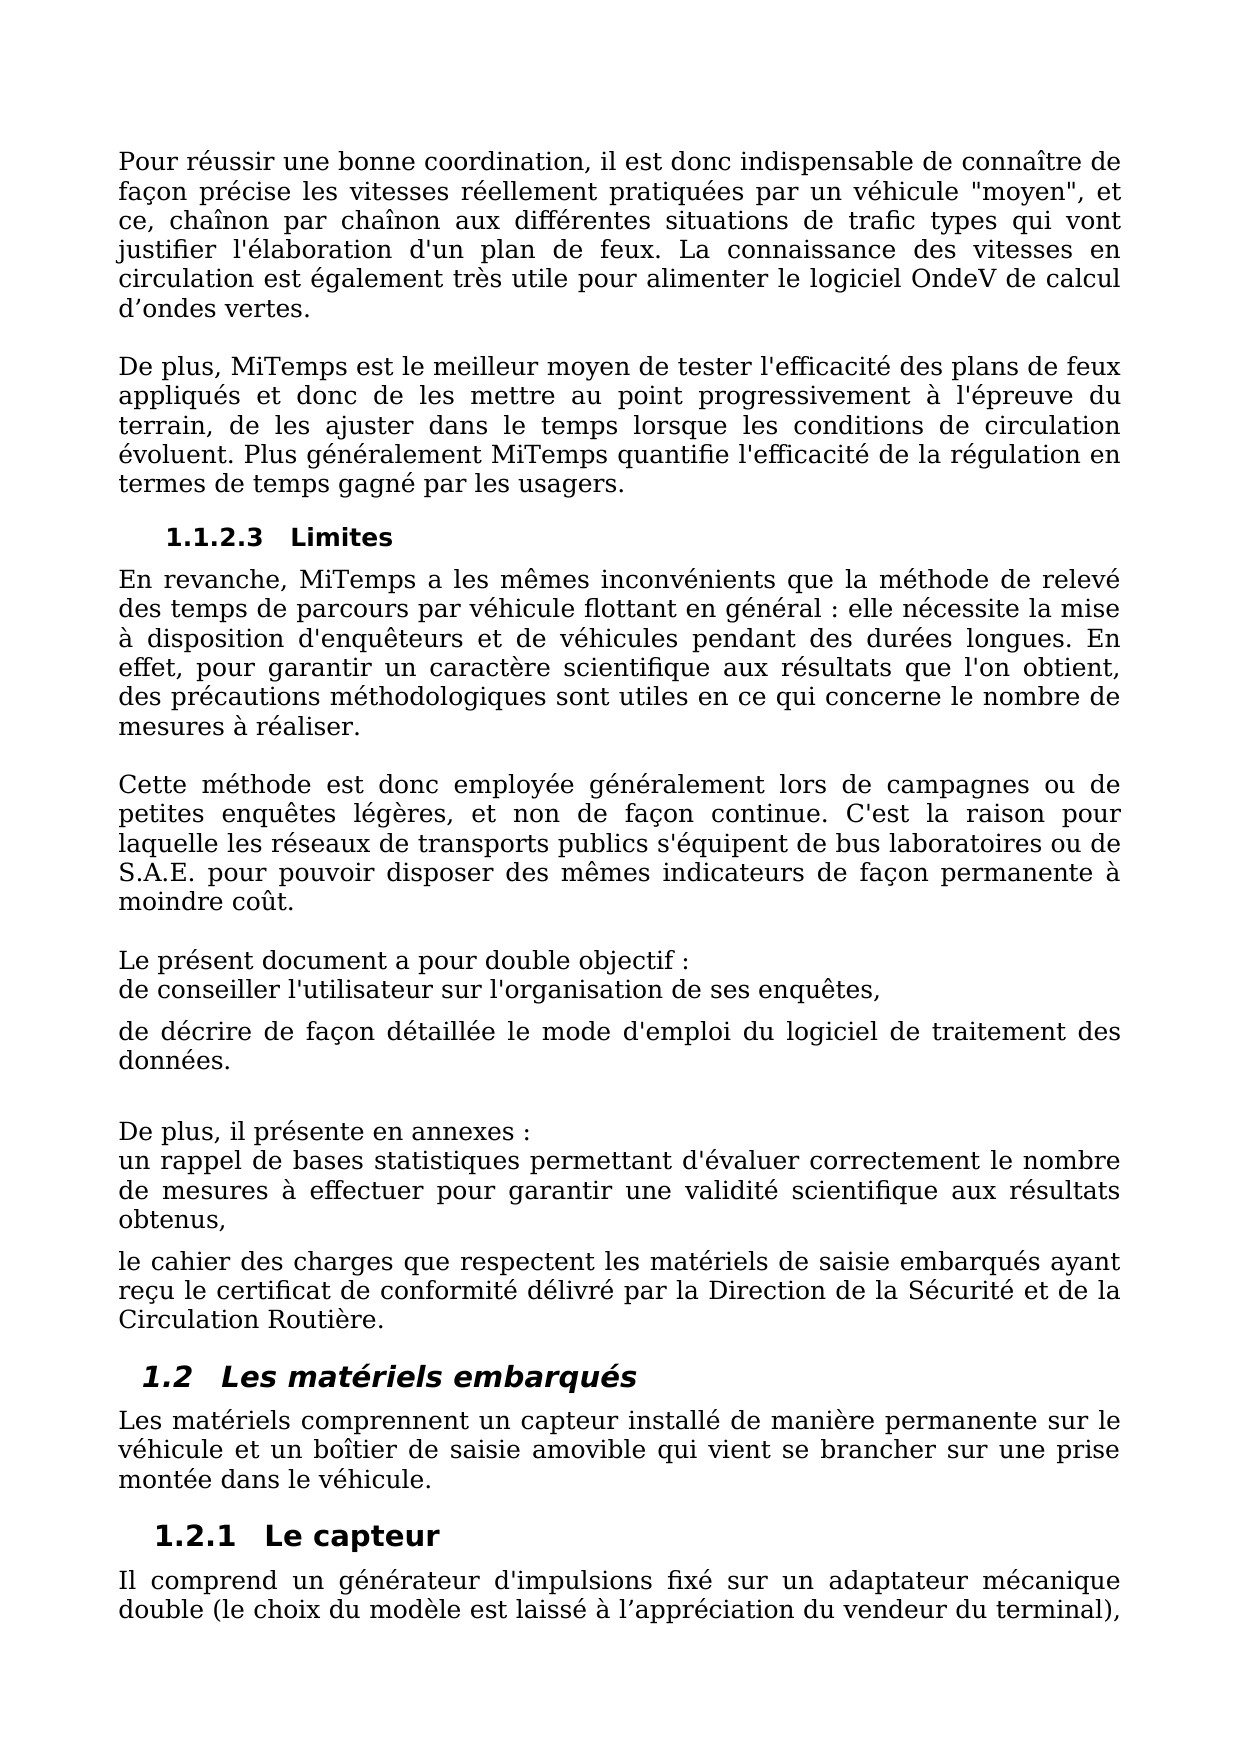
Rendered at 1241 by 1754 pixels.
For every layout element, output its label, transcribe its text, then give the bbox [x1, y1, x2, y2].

list un rappel de bases statistiques permettant d'évaluer correctement le nombre de mesures à effectuer pour garantir une validité scientifique aux résultats obtenus, [118, 1147, 1122, 1234]
text Les matériels comprennent un capteur installé de manière permanente sur le véhicule et un boîtier de saisie amovible qui vient se brancher sur une prise montée dans le véhicule. [118, 1406, 1122, 1494]
text De plus, il présente en annexes : [118, 1117, 1122, 1147]
text Il comprend un générateur d'impulsions fixé sur un adaptateur mécanique double (le choix du modèle est laissé à l’appréciation du vendeur du terminal), [118, 1566, 1122, 1624]
text Cette méthode est donc employée généralement lors de campagnes ou de petites enquêtes légères, et non de façon continue. C'est la raison pour laquelle les réseaux de transports publics s'équipent de bus laboratoires ou de S.A.E. pour pouvoir disposer des mêmes indicateurs de façon permanente à moindre coût. [118, 770, 1122, 917]
text De plus, MiTemps est le meilleur moyen de tester l'efficacité des plans de feux appliqués et donc de les mettre au point progressivement à l'épreuve du terrain, de les ajuster dans le temps lorsque les conditions de circulation évoluent. Plus généralement MiTemps quantifie l'efficacité de la régulation en termes de temps gagné par les usagers. [118, 352, 1122, 499]
list le cahier des charges que respectent les matériels de saisie embarqués ayant reçu le certificat de conformité délivré par la Direction de la Sécurité et de la Circulation Routière. [118, 1247, 1122, 1335]
list de conseiller l'utilisateur sur l'organisation de ses enquêtes, [118, 975, 1122, 1004]
text Pour réussir une bonne coordination, il est donc indispensable de connaître de façon précise les vitesses réellement pratiquées par un véhicule "moyen", et ce, chaînon par chaînon aux différentes situations de trafic types qui vont justifier l'élaboration d'un plan de feux. La connaissance des vitesses en circulation est également très utile pour alimenter le logiciel OndeV de calcul d’ondes vertes. [118, 147, 1122, 323]
text Le présent document a pour double objectif : [118, 946, 1122, 975]
subtitle Le capteur [153, 1519, 1122, 1553]
list de décrire de façon détaillée le mode d'emploi du logiciel de traitement des données. [118, 1017, 1122, 1076]
text En revanche, MiTemps a les mêmes inconvénients que la méthode de relevé des temps de parcours par véhicule flottant en général : elle nécessite la mise à disposition d'enquêteurs et de véhicules pendant des durées longues. En effet, pour garantir un caractère scientifique aux résultats que l'on obtient, des précautions méthodologiques sont utiles en ce qui concerne le nombre de mesures à réaliser. [118, 565, 1122, 741]
subtitle Les matériels embarqués [142, 1360, 1122, 1394]
subtitle Limites [165, 524, 1122, 553]
